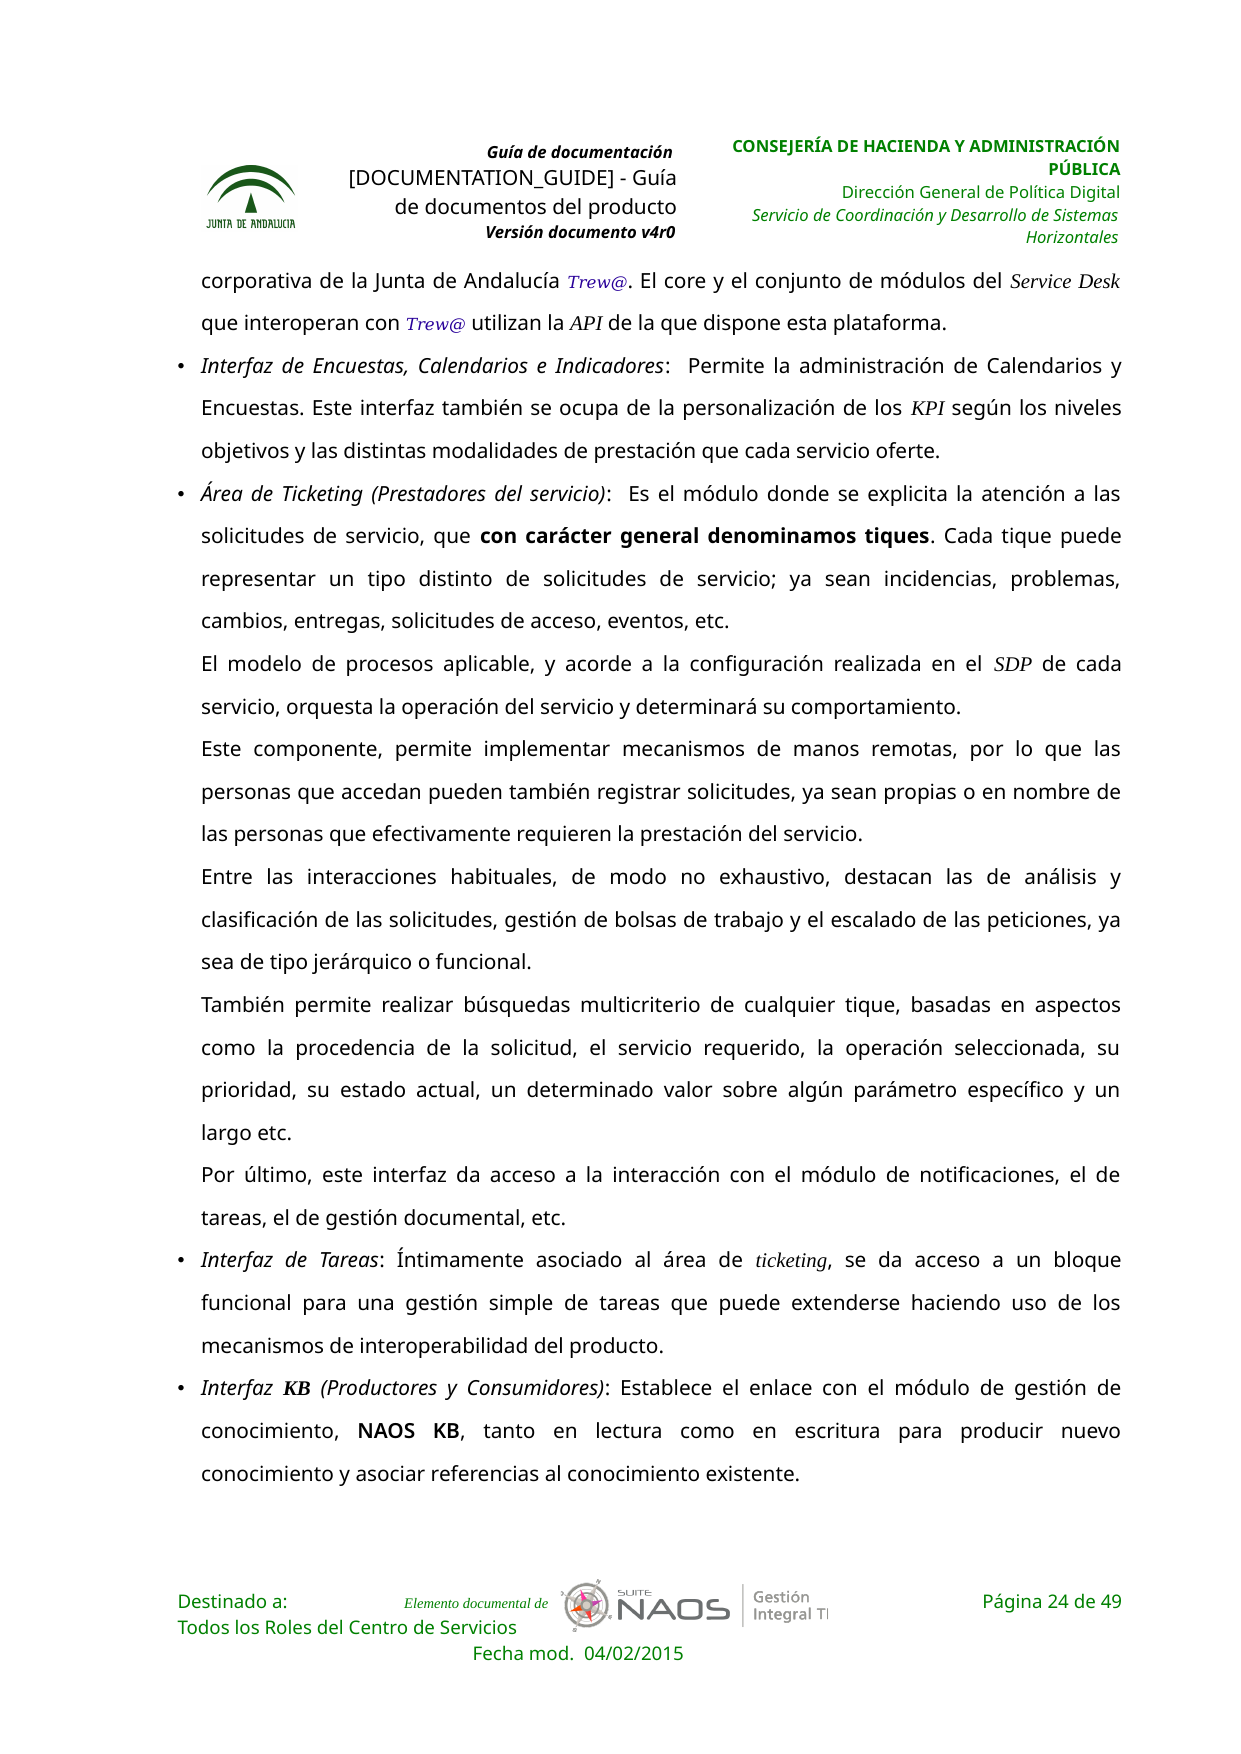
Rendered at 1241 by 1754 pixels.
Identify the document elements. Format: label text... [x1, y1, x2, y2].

list Por último, este interfaz da acceso a la interacción con el módulo de notificaciones, el de tareas, el de gestión documental, etc. [177, 1160, 1122, 1231]
picture [560, 1579, 829, 1632]
picture [201, 165, 298, 232]
list Interfaz de Encuestas, Calendarios e Indicadores: Permite la administración de Calendarios y Encuestas. Este interfaz también se ocupa de la personalización de los KPI según los niveles objetivos y las distintas modalidades de prestación que cada servicio oferte. [177, 351, 1122, 464]
list Área de Ticketing (Prestadores del servicio): Es el módulo donde se explicita la atención a las solicitudes de servicio, que con carácter general denominamos tiques. Cada tique puede representar un tipo distinto de solicitudes de servicio; ya sean incidencias, problemas, cambios, entregas, solicitudes de acceso, eventos, etc. [177, 479, 1122, 635]
list corporativa de la Junta de Andalucía Trew@. El core y el conjunto de módulos del Service Desk que interoperan con Trew@ utilizan la API de la que dispone esta plataforma. [177, 266, 1122, 337]
list Interfaz KB (Productores y Consumidores): Establece el enlace con el módulo de gestión de conocimiento, NAOS KB, tanto en lectura como en escritura para producir nuevo conocimiento y asociar referencias al conocimiento existente. [177, 1373, 1122, 1487]
list También permite realizar búsquedas multicriterio de cualquier tique, basadas en aspectos como la procedencia de la solicitud, el servicio requerido, la operación seleccionada, su prioridad, su estado actual, un determinado valor sobre algún parámetro específico y un largo etc. [177, 990, 1122, 1146]
list El modelo de procesos aplicable, y acorde a la configuración realizada en el SDP de cada servicio, orquesta la operación del servicio y determinará su comportamiento. [177, 649, 1122, 720]
list Entre las interacciones habituales, de modo no exhaustivo, destacan las de análisis y clasificación de las solicitudes, gestión de bolsas de trabajo y el escalado de las peticiones, ya sea de tipo jerárquico o funcional. [177, 862, 1122, 976]
list Interfaz de Tareas: Íntimamente asociado al área de ticketing, se da acceso a un bloque funcional para una gestión simple de tareas que puede extenderse haciendo uso de los mecanismos de interoperabilidad del producto. [177, 1246, 1122, 1359]
list Este componente, permite implementar mecanismos de manos remotas, por lo que las personas que accedan pueden también registrar solicitudes, ya sean propias o en nombre de las personas que efectivamente requieren la prestación del servicio. [177, 734, 1122, 848]
